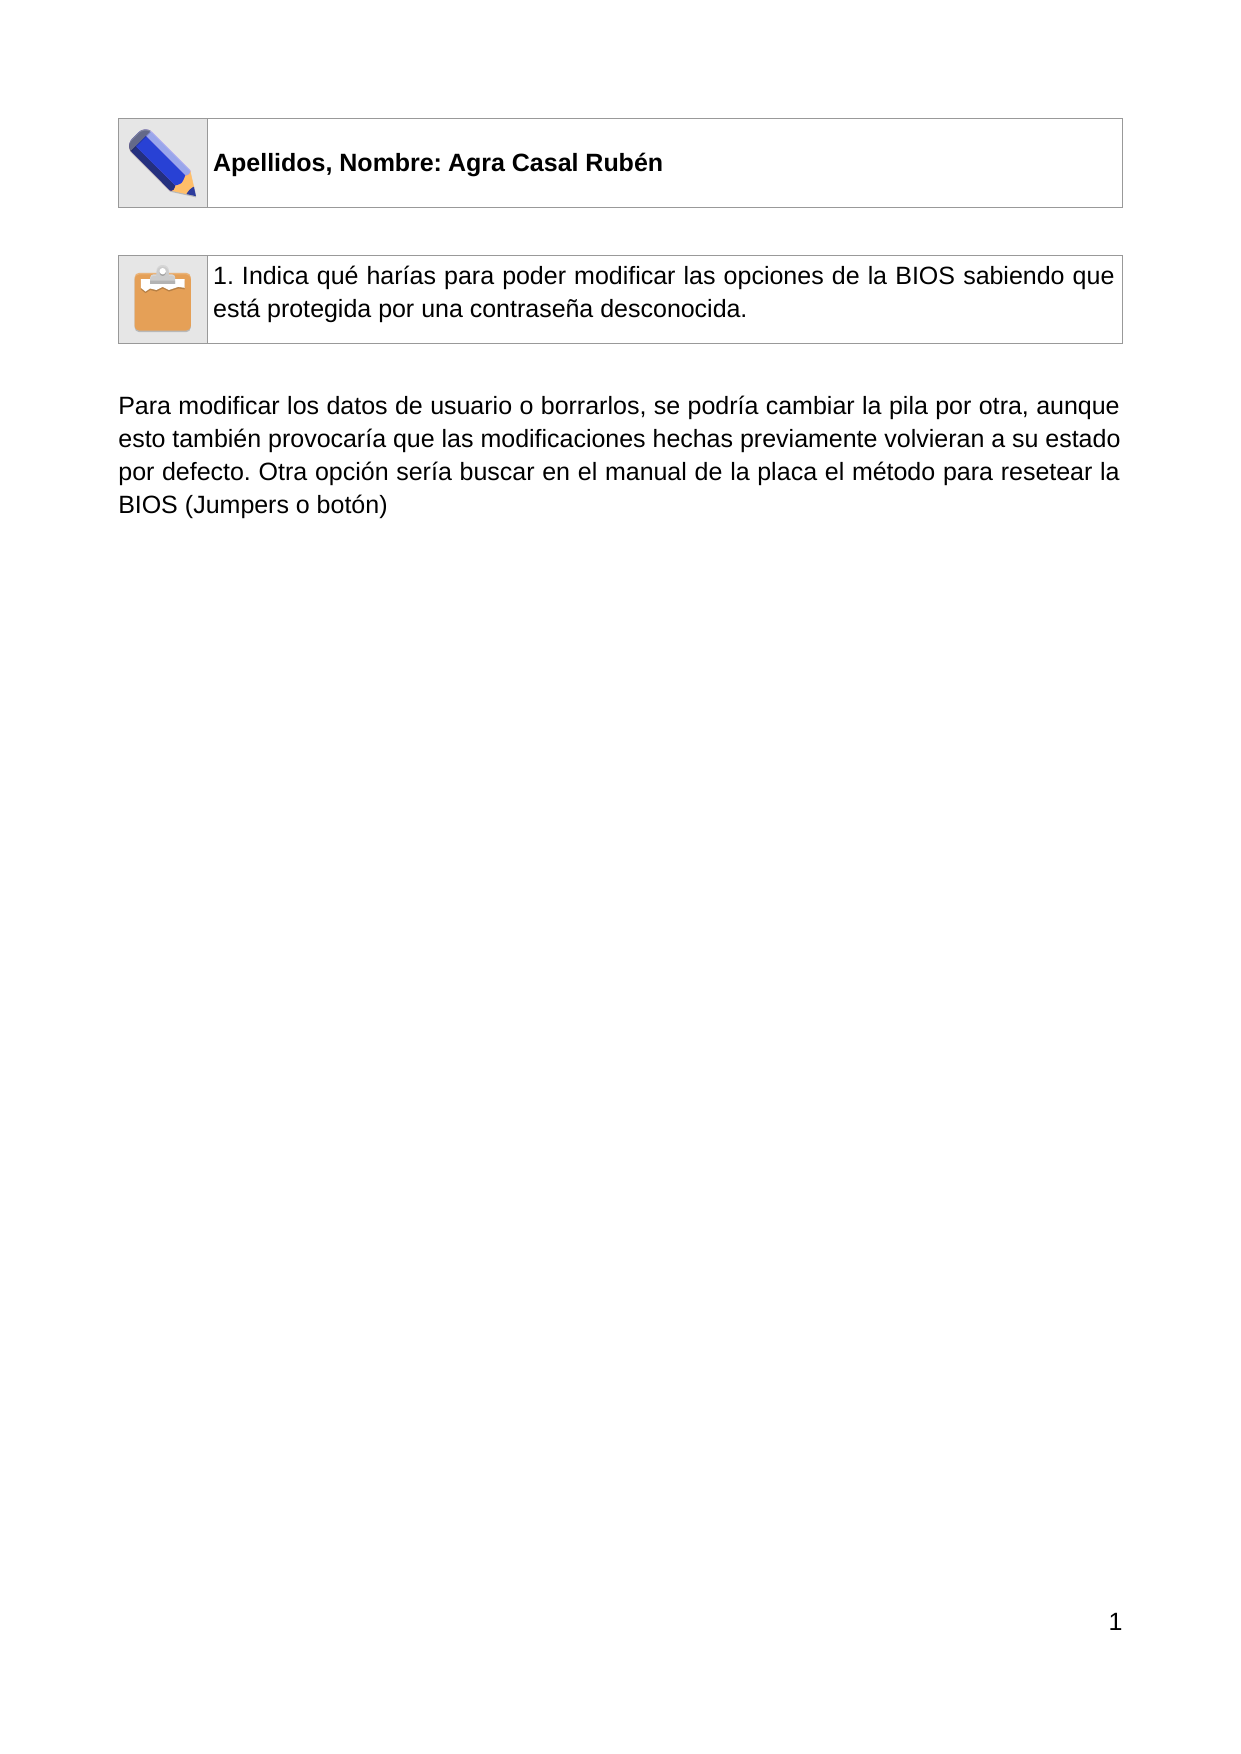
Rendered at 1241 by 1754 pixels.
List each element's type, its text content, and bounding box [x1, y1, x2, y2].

table_header [119, 119, 207, 207]
text Para modificar los datos de usuario o borrarlos, se podría cambiar la pila por otra, aunque esto también provocaría que las modificaciones hechas previamente volvieran a su estado por defecto. Otra opción sería buscar en el manual de la placa el método para resetear la BIOS (Jumpers o botón) [118, 391, 1122, 519]
table_header Apellidos, Nombre: Agra Casal Rubén [208, 119, 1122, 207]
table_header 1. Indica qué harías para poder modificar las opciones de la BIOS sabiendo que está protegida por una contraseña desconocida. [208, 256, 1122, 343]
table_header [119, 256, 207, 343]
